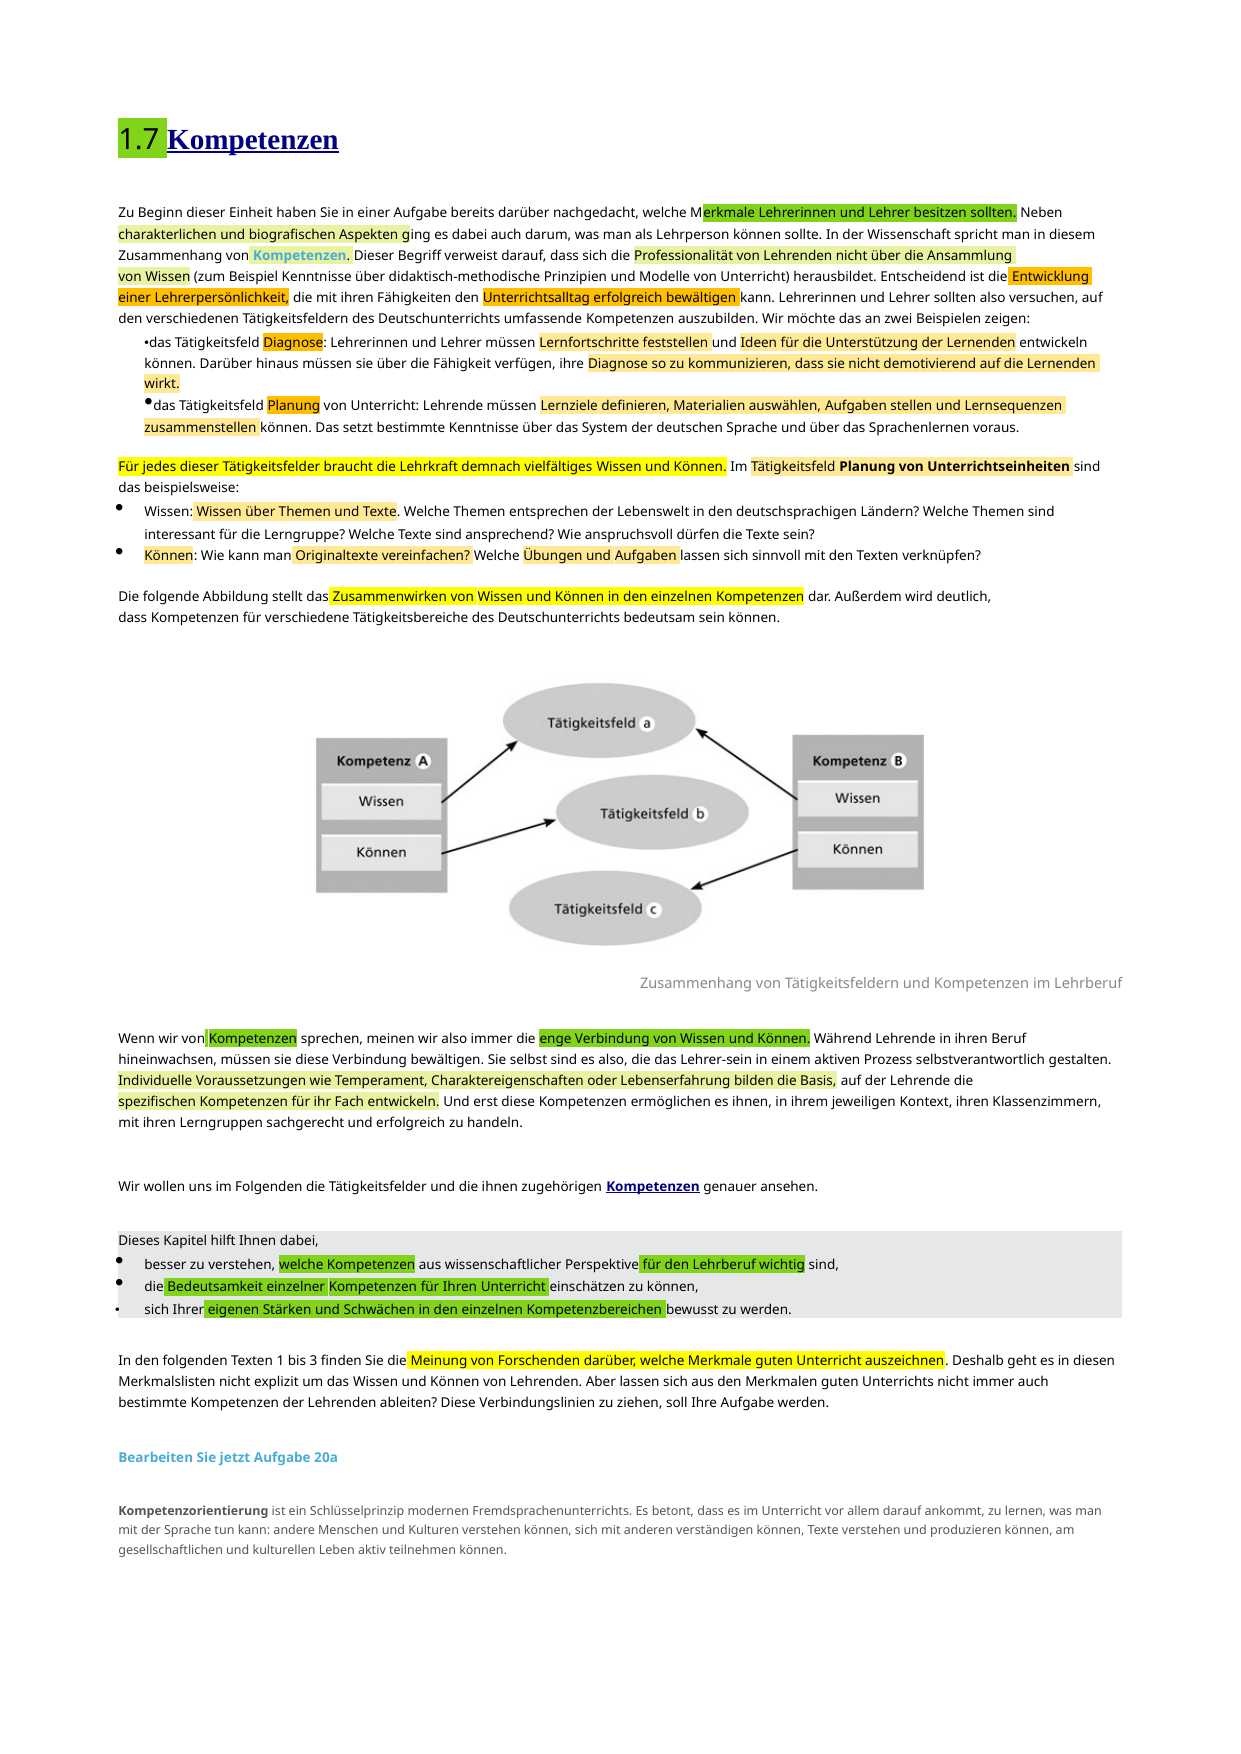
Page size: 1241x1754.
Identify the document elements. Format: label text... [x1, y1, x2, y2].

list besser zu verstehen, welche Kompetenzen aus wissenschaftlicher Perspektive für den Lehrberuf wichtig sind, [118, 1252, 1122, 1274]
picture [292, 662, 949, 969]
list Wissen: Wissen über Themen und Texte. Welche Themen entsprechen der Lebenswelt in den deutschsprachigen Ländern? Welche Themen sind interessant für die Lerngruppe? Welche Texte sind ansprechend? Wie anspruchsvoll dürfen die Texte sein? [118, 499, 1122, 543]
list das Tätigkeitsfeld Diagnose: Lehrerinnen und Lehrer müssen Lernfortschritte feststellen und Ideen für die Unterstützung der Lernenden entwickeln können. Darüber hinaus müssen sie über die Fähigkeit verfügen, ihre Diagnose so zu kommunizieren, dass sie nicht demotivierend auf die Lernenden wirkt. [118, 330, 1122, 393]
text Bearbeiten Sie jetzt Aufgabe 20a [118, 1448, 1122, 1466]
text Zu Beginn dieser Einheit haben Sie in einer Aufgabe bereits darüber nachgedacht, welche Merkmale Lehrerinnen und Lehrer besitzen sollten. Neben charakterlichen und biografischen Aspekten ging es dabei auch darum, was man als Lehrperson können sollte. In der Wissenschaft spricht man in diesem Zusammenhang von Kompetenzen. Dieser Begriff verweist darauf, dass sich die Professionalität von Lehrenden nicht über die Ansammlung von Wissen (zum Beispiel Kenntnisse über didaktisch-methodische Prinzipien und Modelle von Unterricht) herausbildet. Entscheidend ist die Entwicklung einer Lehrerpersönlichkeit, die mit ihren Fähigkeiten den Unterrichtsalltag erfolgreich bewältigen kann. Lehrerinnen und Lehrer sollten also versuchen, auf den verschiedenen Tätigkeitsfeldern des Deutschunterrichts umfassende Kompetenzen auszubilden. Wir möchte das an zwei Beispielen zeigen: [118, 203, 1122, 328]
text Kompetenzorientierung ist ein Schlüsselprinzip modernen Fremdsprachenunterrichts. Es betont, dass es im Unterricht vor allem darauf ankommt, zu lernen, was man mit der Sprache tun kann: andere Menschen und Kulturen verstehen können, sich mit anderen verständigen können, Texte verstehen und produzieren können, am gesellschaftlichen und kulturellen Leben aktiv teilnehmen können. [118, 1502, 1122, 1558]
text Die folgende Abbildung stellt das Zusammenwirken von Wissen und Können in den einzelnen Kompetenzen dar. Außerdem wird deutlich, dass Kompetenzen für verschiedene Tätigkeitsbereiche des Deutschunterrichts bedeutsam sein können. [118, 587, 1122, 626]
text Für jedes dieser Tätigkeitsfelder braucht die Lehrkraft demnach vielfältiges Wissen und Können. Im Tätigkeitsfeld Planung von Unterrichtseinheiten sind das beispielsweise: [118, 457, 1122, 497]
text Dieses Kapitel hilft Ihnen dabei, [118, 1231, 1122, 1249]
text Wenn wir von Kompetenzen sprechen, meinen wir also immer die enge Verbindung von Wissen und Können. Während Lehrende in ihren Beruf hineinwachsen, müssen sie diese Verbindung bewältigen. Sie selbst sind es also, die das Lehrer-sein in einem aktiven Prozess selbstverantwortlich gestalten. Individuelle Voraussetzungen wie Temperament, Charaktereigenschaften oder Lebenserfahrung bilden die Basis, auf der Lehrende die spezifischen Kompetenzen für ihr Fach entwickeln. Und erst diese Kompetenzen ermöglichen es ihnen, in ihrem jeweiligen Kontext, ihren Klassenzimmern, mit ihren Lerngruppen sachgerecht und erfolgreich zu handeln. [118, 1028, 1122, 1132]
text Wir wollen uns im Folgenden die Tätigkeitsfelder und die ihnen zugehörigen Kompetenzen genauer ansehen. [118, 1177, 1122, 1195]
text In den folgenden Texten 1 bis 3 finden Sie die Meinung von Forschenden darüber, welche Merkmale guten Unterricht auszeichnen. Deshalb geht es in diesen Merkmalslisten nicht explizit um das Wissen und Können von Lehrenden. Aber lassen sich aus den Merkmalen guten Unterrichts nicht immer auch bestimmte Kompetenzen der Lehrenden ableiten? Diese Verbindungslinien zu ziehen, soll Ihre Aufgabe werden. [118, 1351, 1122, 1412]
list sich Ihrer eigenen Stärken und Schwächen in den einzelnen Kompetenzbereichen bewusst zu werden. [118, 1297, 1122, 1318]
list das Tätigkeitsfeld Planung von Unterricht: Lehrende müssen Lernziele definieren, Materialien auswählen, Aufgaben stellen und Lernsequenzen zusammenstellen können. Das setzt bestimmte Kenntnisse über das System der deutschen Sprache und über das Sprachenlernen voraus. [118, 393, 1122, 436]
list Können: Wie kann man Originaltexte vereinfachen? Welche Übungen und Aufgaben lassen sich sinnvoll mit den Texten verknüpfen? [118, 543, 1122, 566]
list die Bedeutsamkeit einzelner Kompetenzen für Ihren Unterricht einschätzen zu können, [118, 1274, 1122, 1297]
subtitle 1.7 Kompetenzen [118, 118, 1122, 158]
text Zusammenhang von Tätigkeitsfeldern und Kompetenzen im Lehrberuf [118, 973, 1122, 993]
